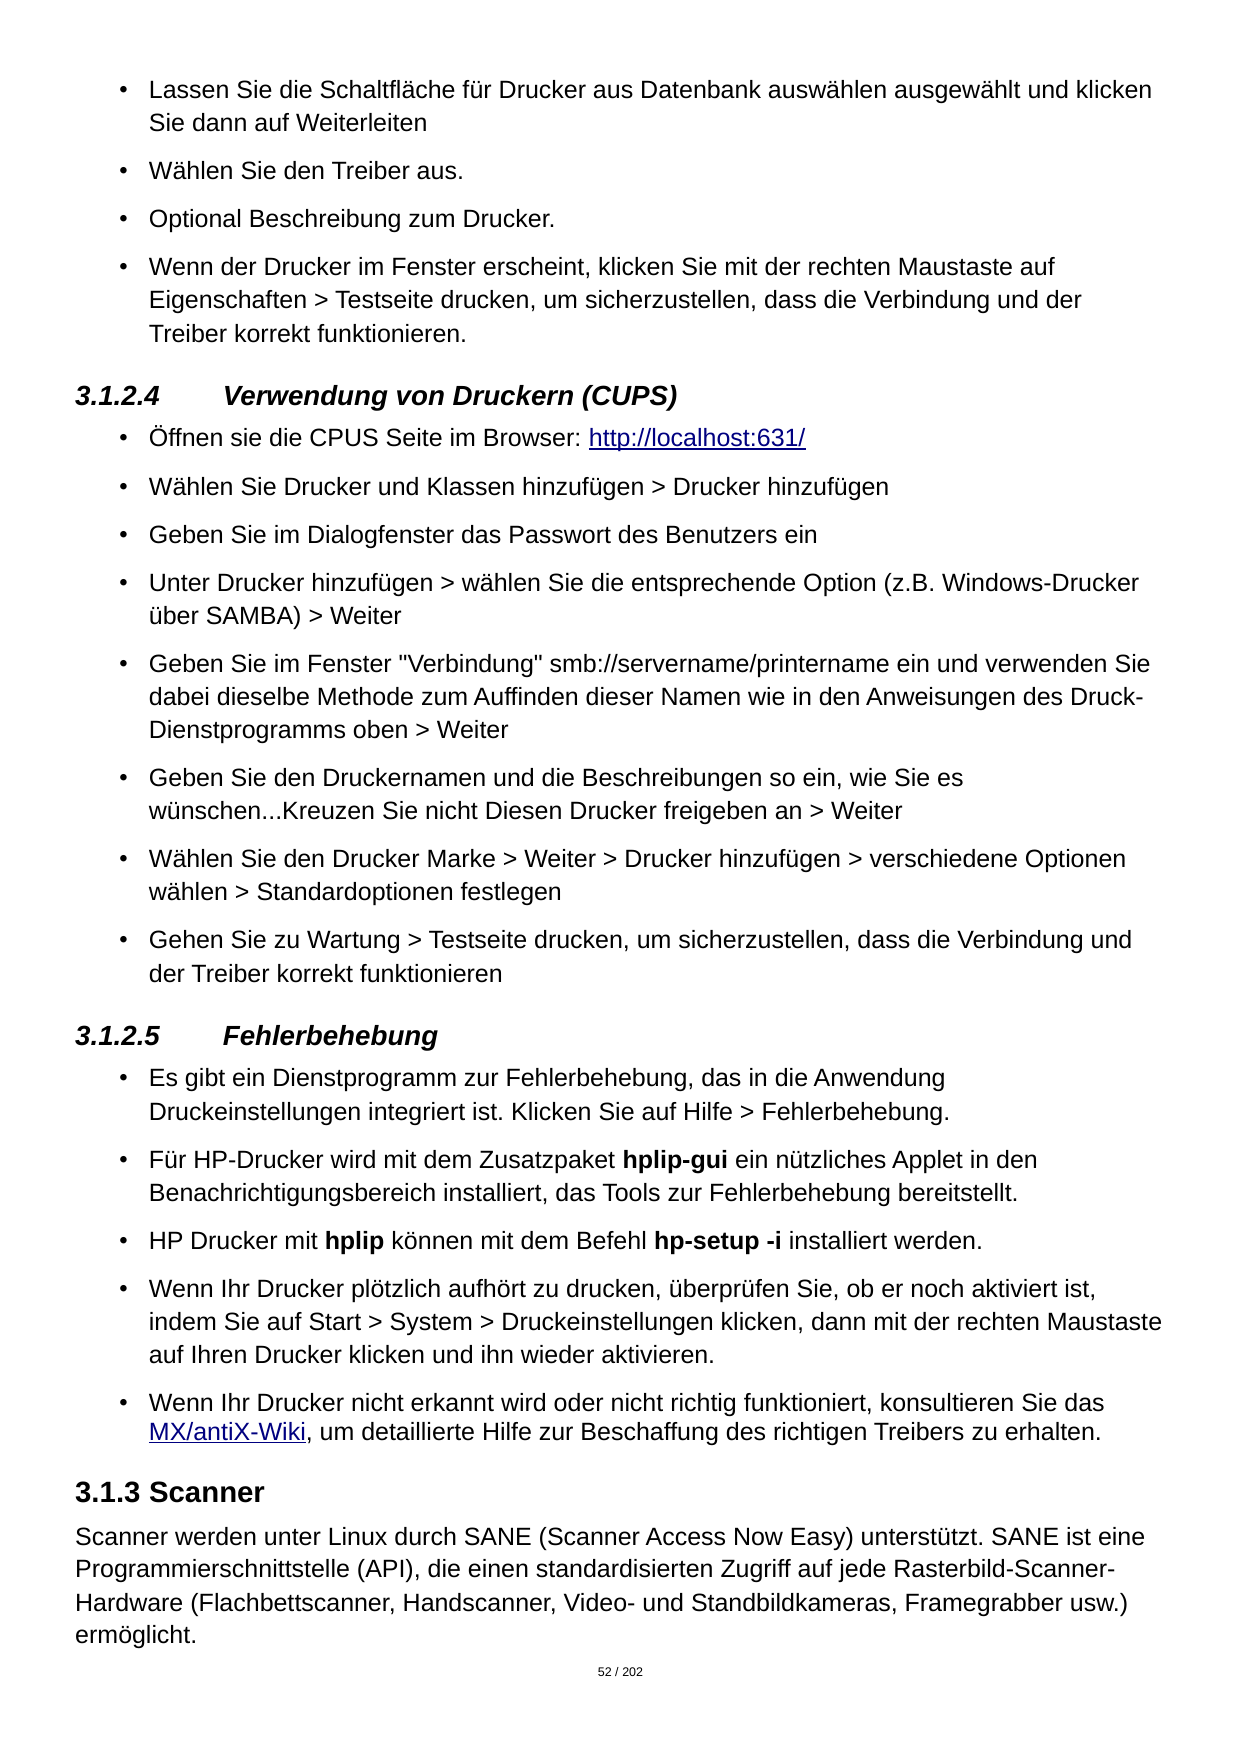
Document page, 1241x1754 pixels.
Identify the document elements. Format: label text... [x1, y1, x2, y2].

list Wenn Ihr Drucker plötzlich aufhört zu drucken, überprüfen Sie, ob er noch aktiviert ist, indem Sie auf Start > System > Druckeinstellungen klicken, dann mit der rechten Maustaste auf Ihren Drucker klicken und ihn wieder aktivieren. [119, 1274, 1166, 1369]
list Es gibt ein Dienstprogramm zur Fehlerbehebung, das in die Anwendung Druckeinstellungen integriert ist. Klicken Sie auf Hilfe > Fehlerbehebung. [119, 1063, 1166, 1125]
list Gehen Sie zu Wartung > Testseite drucken, um sicherzustellen, dass die Verbindung und der Treiber korrekt funktionieren [119, 925, 1166, 987]
list HP Drucker mit hplip können mit dem Befehl hp-setup -i installiert werden. [119, 1226, 1166, 1254]
list Geben Sie im Dialogfenster das Passwort des Benutzers ein [119, 520, 1166, 548]
list Unter Drucker hinzufügen > wählen Sie die entsprechende Option (z.B. Windows-Drucker über SAMBA) > Weiter [119, 568, 1166, 630]
list Wenn der Drucker im Fenster erscheint, klicken Sie mit der rechten Maustaste auf Eigenschaften > Testseite drucken, um sicherzustellen, dass die Verbindung und der Treiber korrekt funktionieren. [119, 252, 1166, 347]
subtitle Verwendung von Druckern (CUPS) [75, 379, 1166, 411]
list Für HP-Drucker wird mit dem Zusatzpaket hplip-gui ein nützliches Applet in den Benachrichtigungsbereich installiert, das Tools zur Fehlerbehebung bereitstellt. [119, 1144, 1166, 1206]
list Öffnen sie die CPUS Seite im Browser: http://localhost:631/ [119, 423, 1166, 452]
list Wählen Sie den Treiber aus. [119, 156, 1166, 185]
list Optional Beschreibung zum Drucker. [119, 204, 1166, 233]
text Scanner werden unter Linux durch SANE (Scanner Access Now Easy) unterstützt. SANE ist eine Programmierschnittstelle (API), die einen standardisierten Zugriff auf jede Rasterbild-Scanner-Hardware (Flachbettscanner, Handscanner, Video- und Standbildkameras, Framegrabber usw.) ermöglicht. [75, 1521, 1166, 1649]
subtitle Fehlerbehebung [75, 1019, 1166, 1051]
subtitle Scanner [75, 1475, 1166, 1509]
list Wenn Ihr Drucker nicht erkannt wird oder nicht richtig funktioniert, konsultieren Sie das MX/antiX-Wiki, um detaillierte Hilfe zur Beschaffung des richtigen Treibers zu erhalten. [119, 1388, 1166, 1446]
list Geben Sie im Fenster "Verbindung" smb://servername/printername ein und verwenden Sie dabei dieselbe Methode zum Auffinden dieser Namen wie in den Anweisungen des Druck-Dienstprogramms oben > Weiter [119, 649, 1166, 744]
list Geben Sie den Druckernamen und die Beschreibungen so ein, wie Sie es wünschen...Kreuzen Sie nicht Diesen Drucker freigeben an > Weiter [119, 763, 1166, 825]
list Lassen Sie die Schaltfläche für Drucker aus Datenbank auswählen ausgewählt und klicken Sie dann auf Weiterleiten [119, 75, 1166, 137]
list Wählen Sie den Drucker Marke > Weiter > Drucker hinzufügen > verschiedene Optionen wählen > Standardoptionen festlegen [119, 844, 1166, 906]
list Wählen Sie Drucker und Klassen hinzufügen > Drucker hinzufügen [119, 472, 1166, 500]
